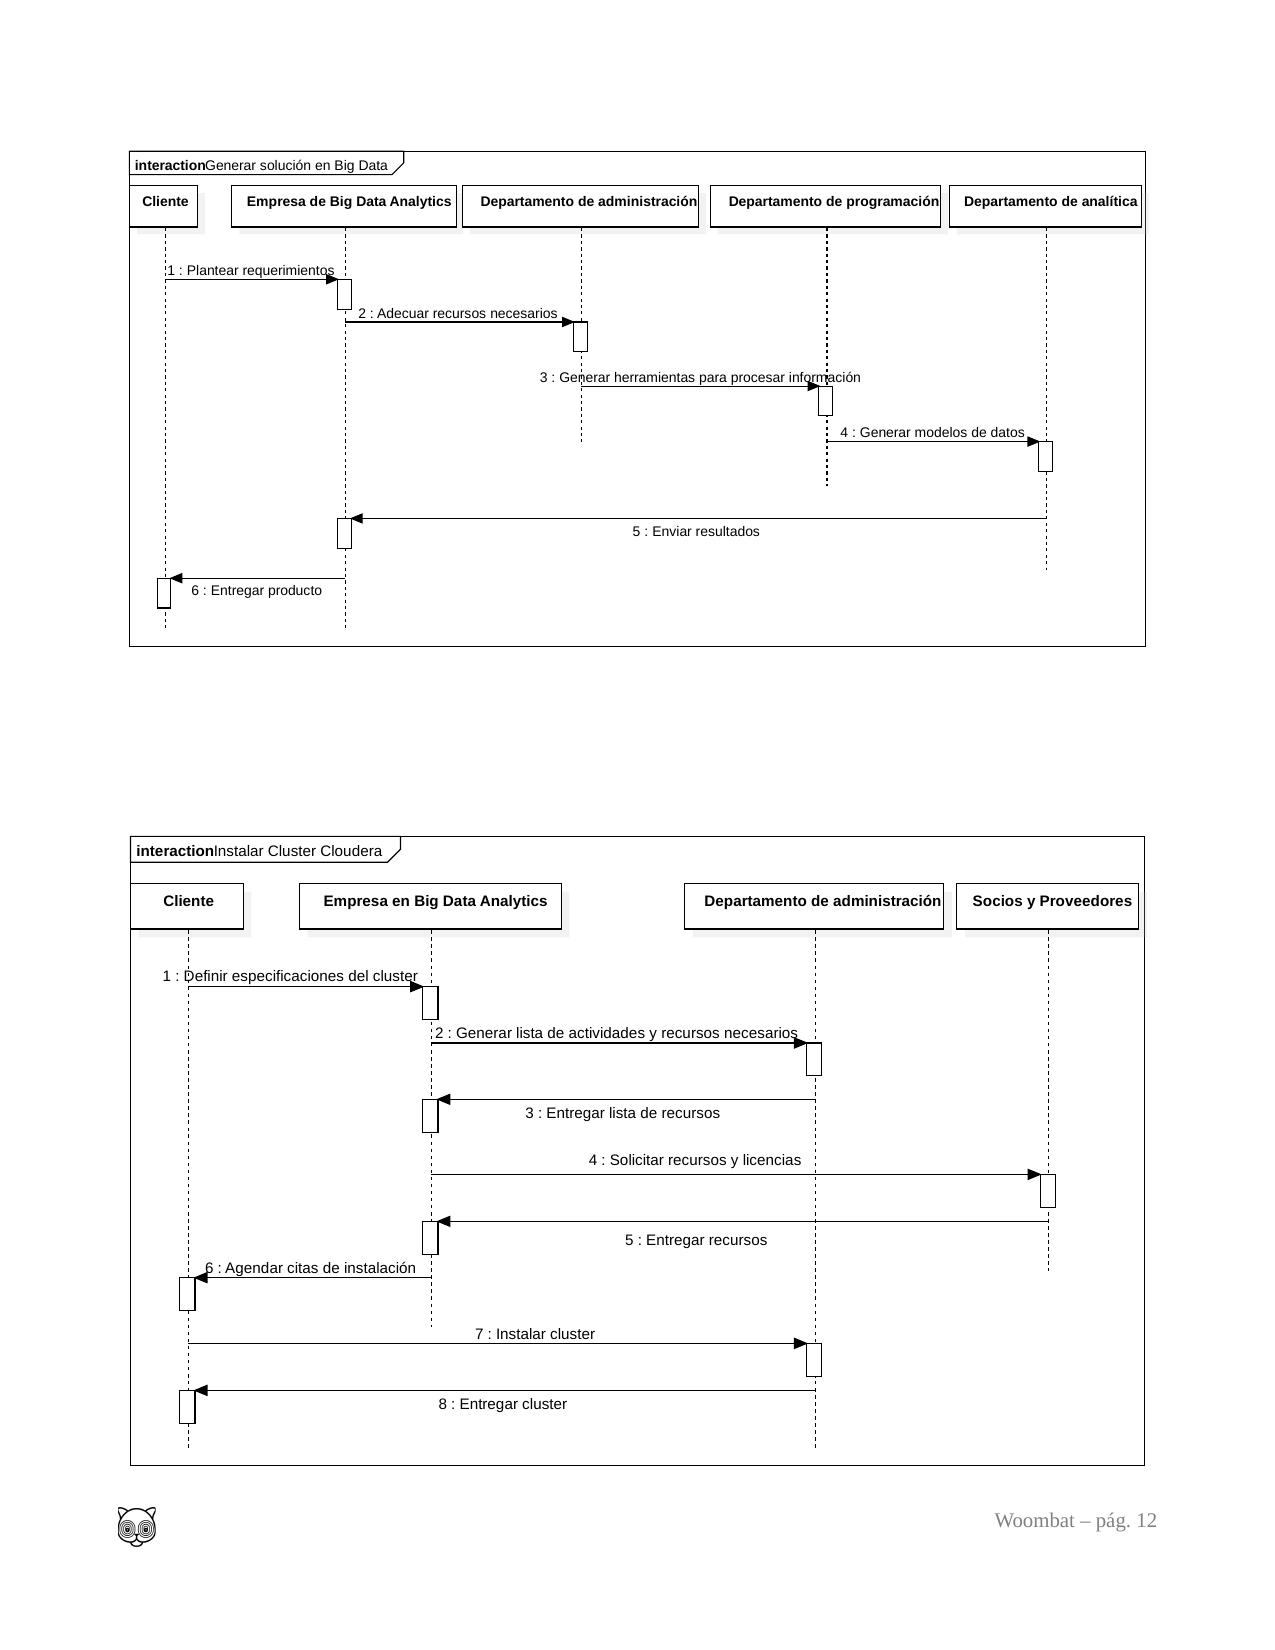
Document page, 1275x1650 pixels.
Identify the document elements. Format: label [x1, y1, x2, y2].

picture [118, 1507, 156, 1547]
